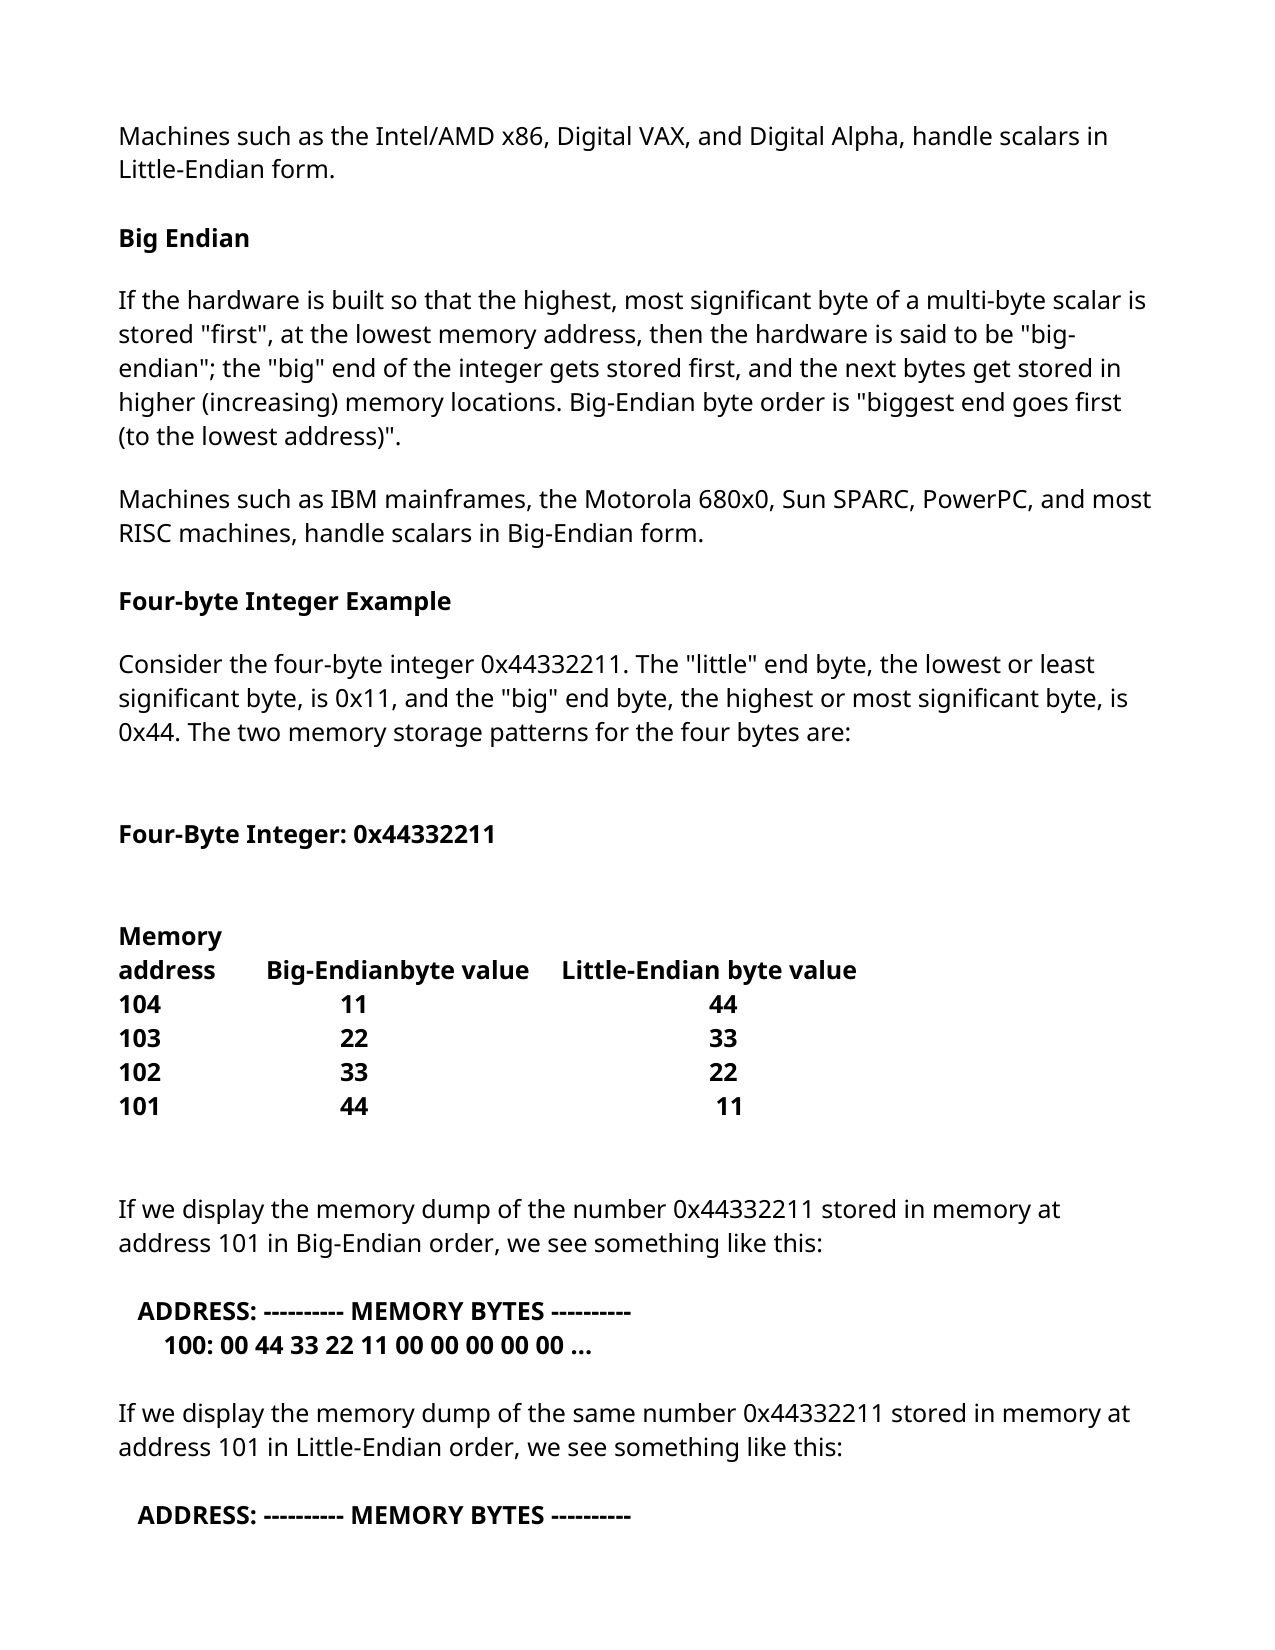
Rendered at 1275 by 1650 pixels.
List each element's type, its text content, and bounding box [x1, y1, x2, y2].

text Four-byte Integer Example [118, 584, 1157, 618]
text 104 11 44 [118, 987, 1157, 1021]
text 102 33 22 [118, 1055, 1157, 1089]
text If we display the memory dump of the number 0x44332211 stored in memory at address 101 in Big-Endian order, we see something like this: [118, 1191, 1157, 1259]
text If we display the memory dump of the same number 0x44332211 stored in memory at address 101 in Little-Endian order, we see something like this: [118, 1396, 1157, 1464]
text 103 22 33 [118, 1021, 1157, 1055]
text Big Endian [118, 220, 1157, 254]
text Memory [118, 919, 1157, 953]
text Machines such as the Intel/AMD x86, Digital VAX, and Digital Alpha, handle scalars in Little-Endian form. [118, 118, 1157, 186]
text Machines such as IBM mainframes, the Motorola 680x0, Sun SPARC, PowerPC, and most RISC machines, handle scalars in Big-Endian form. [118, 482, 1157, 550]
text ADDRESS: ---------- MEMORY BYTES ---------- [118, 1293, 1157, 1327]
text 101 44 11 [118, 1089, 1157, 1123]
text If the hardware is built so that the highest, most significant byte of a multi-byte scalar is stored "first", at the lowest memory address, then the hardware is said to be "big-endian"; the "big" end of the integer gets stored first, and the next bytes get stored in higher (increasing) memory locations. Big-Endian byte order is "biggest end goes first (to the lowest address)". [118, 283, 1157, 453]
text 100: 00 44 33 22 11 00 00 00 00 00 ... [118, 1327, 1157, 1362]
text ADDRESS: ---------- MEMORY BYTES ---------- [118, 1498, 1157, 1532]
text Four-Byte Integer: 0x44332211 [118, 817, 1157, 851]
text Consider the four-byte integer 0x44332211. The "little" end byte, the lowest or least significant byte, is 0x11, and the "big" end byte, the highest or most significant byte, is 0x44. The two memory storage patterns for the four bytes are: [118, 646, 1157, 748]
text address Big-Endianbyte value Little-Endian byte value [118, 953, 1157, 987]
